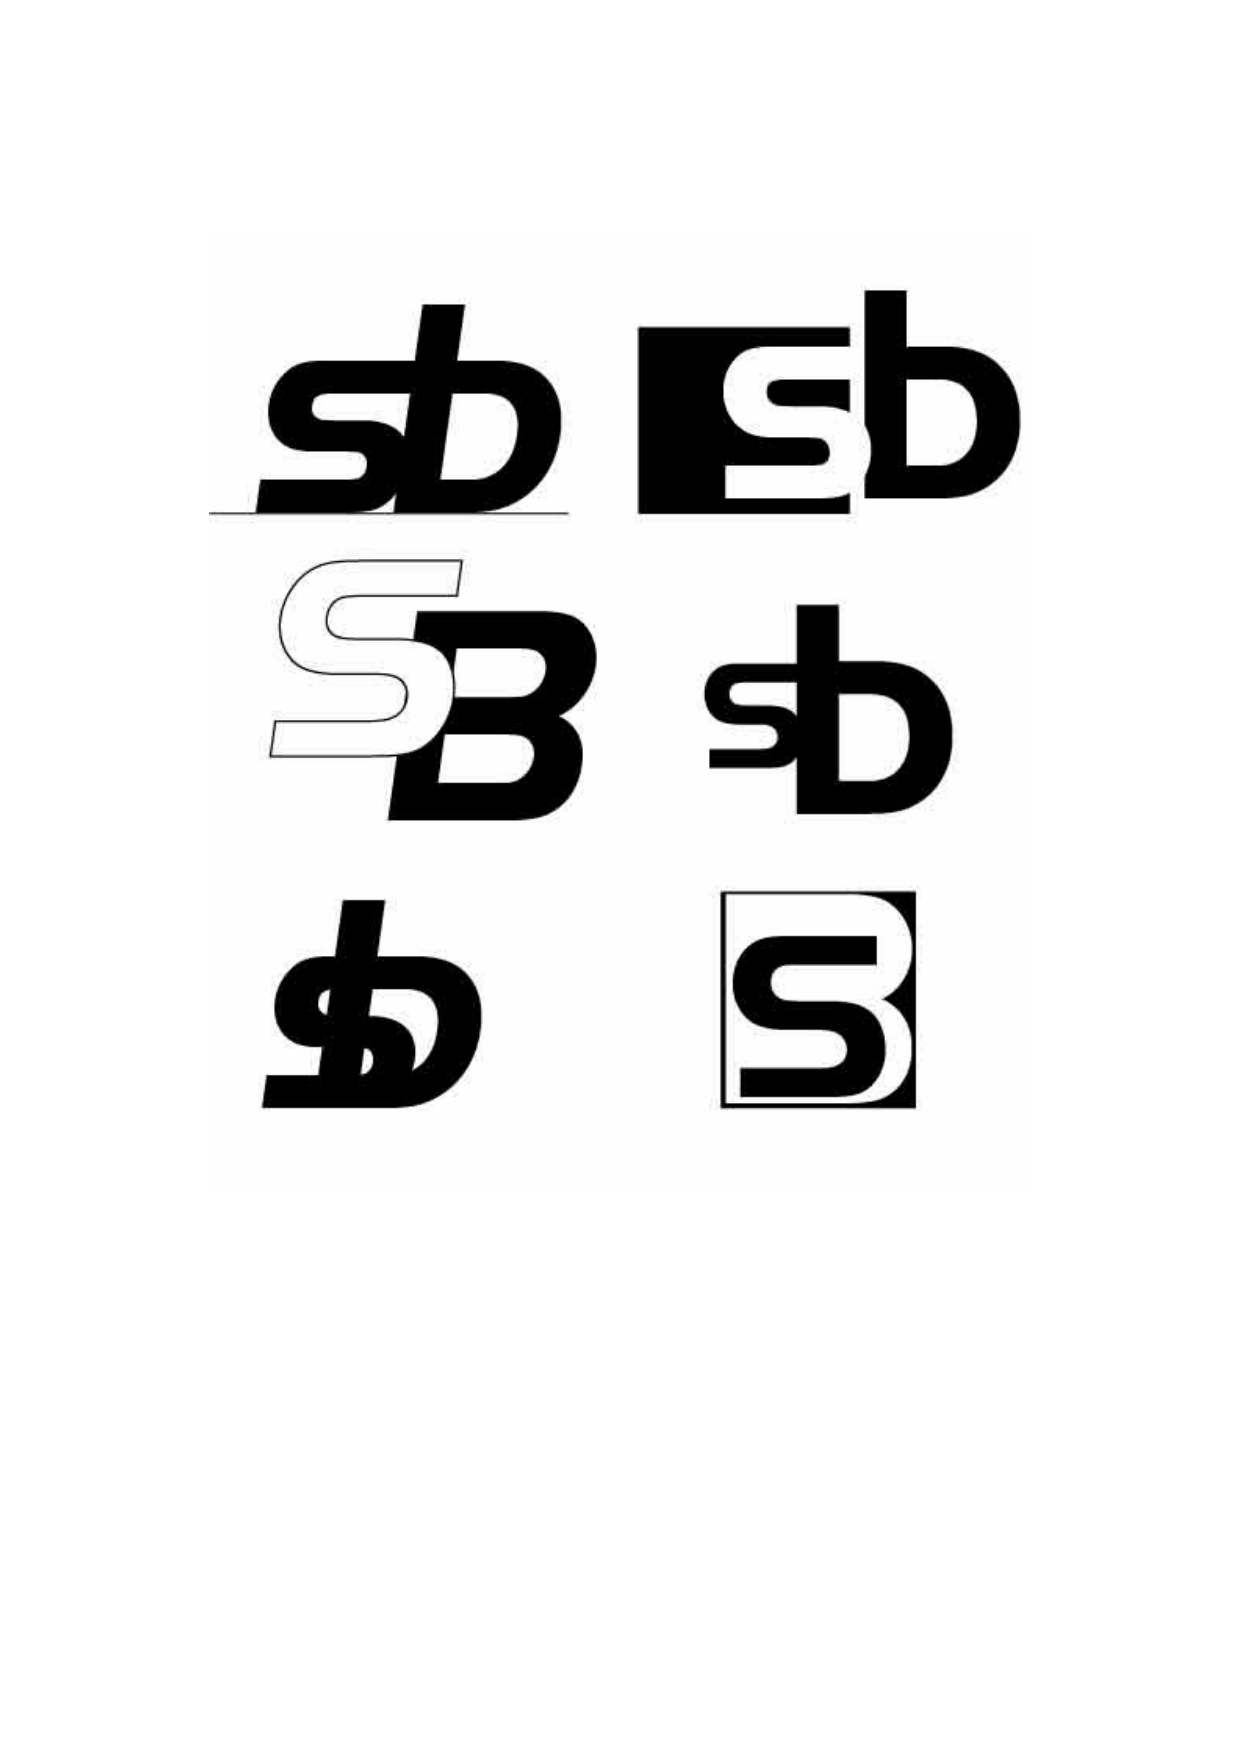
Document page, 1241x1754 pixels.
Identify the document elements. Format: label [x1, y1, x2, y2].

picture [209, 236, 1032, 1188]
